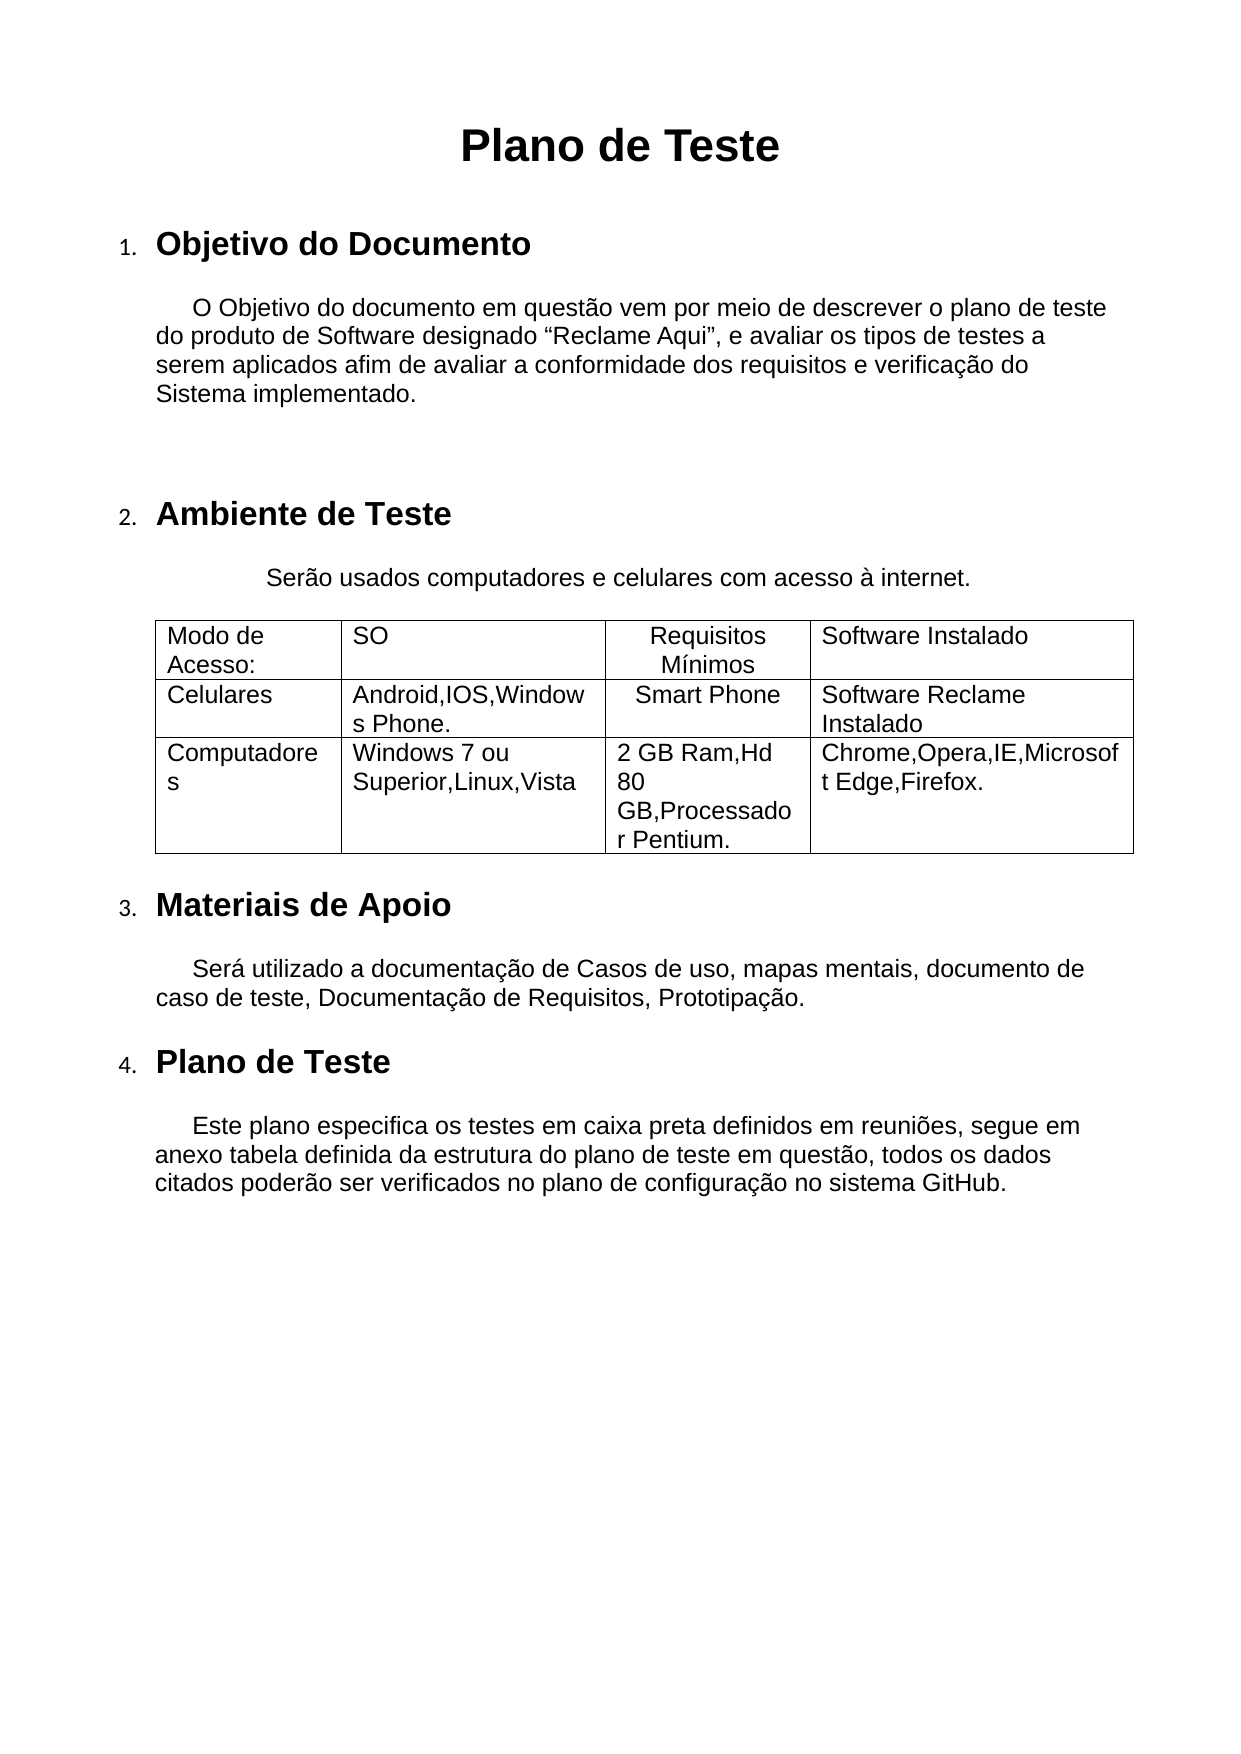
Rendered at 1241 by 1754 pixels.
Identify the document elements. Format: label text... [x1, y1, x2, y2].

table_cell 2 GB Ram,Hd 80 GB,Processador Pentium. [606, 738, 810, 853]
table_cell Computadores [156, 738, 341, 853]
list Plano de Teste [118, 1042, 1122, 1080]
table_cell Android,IOS,Windows Phone. [342, 680, 605, 737]
list Materiais de Apoio [118, 885, 1122, 923]
text Plano de Teste [118, 118, 1122, 171]
text Serão usados computadores e celulares com acesso à internet. [229, 563, 1122, 591]
table_header Modo de Acesso: [156, 621, 341, 679]
table_cell Windows 7 ou Superior,Linux,Vista [342, 738, 605, 853]
table_cell Celulares [156, 680, 341, 737]
table_cell Chrome,Opera,IE,Microsoft Edge,Firefox. [811, 738, 1133, 853]
text O Objetivo do documento em questão vem por meio de descrever o plano de teste do produto de Software designado “Reclame Aqui”, e avaliar os tipos de testes a serem aplicados afim de avaliar a conformidade dos requisitos e verificação do Sistema implementado. [156, 292, 1122, 407]
table_header Software Instalado [811, 621, 1133, 679]
text Este plano especifica os testes em caixa preta definidos em reuniões, segue em anexo tabela definida da estrutura do plano de teste em questão, todos os dados citados poderão ser verificados no plano de configuração no sistema GitHub. [154, 1111, 1122, 1197]
list Ambiente de Teste [118, 494, 1122, 532]
table_header SO [342, 621, 605, 679]
table_header Requisitos Mínimos [606, 621, 810, 679]
text Será utilizado a documentação de Casos de uso, mapas mentais, documento de caso de teste, Documentação de Requisitos, Prototipação. [156, 954, 1122, 1011]
list Objetivo do Documento [118, 223, 1122, 262]
table_cell Smart Phone [606, 680, 810, 737]
table_cell Software Reclame Instalado [811, 680, 1133, 737]
